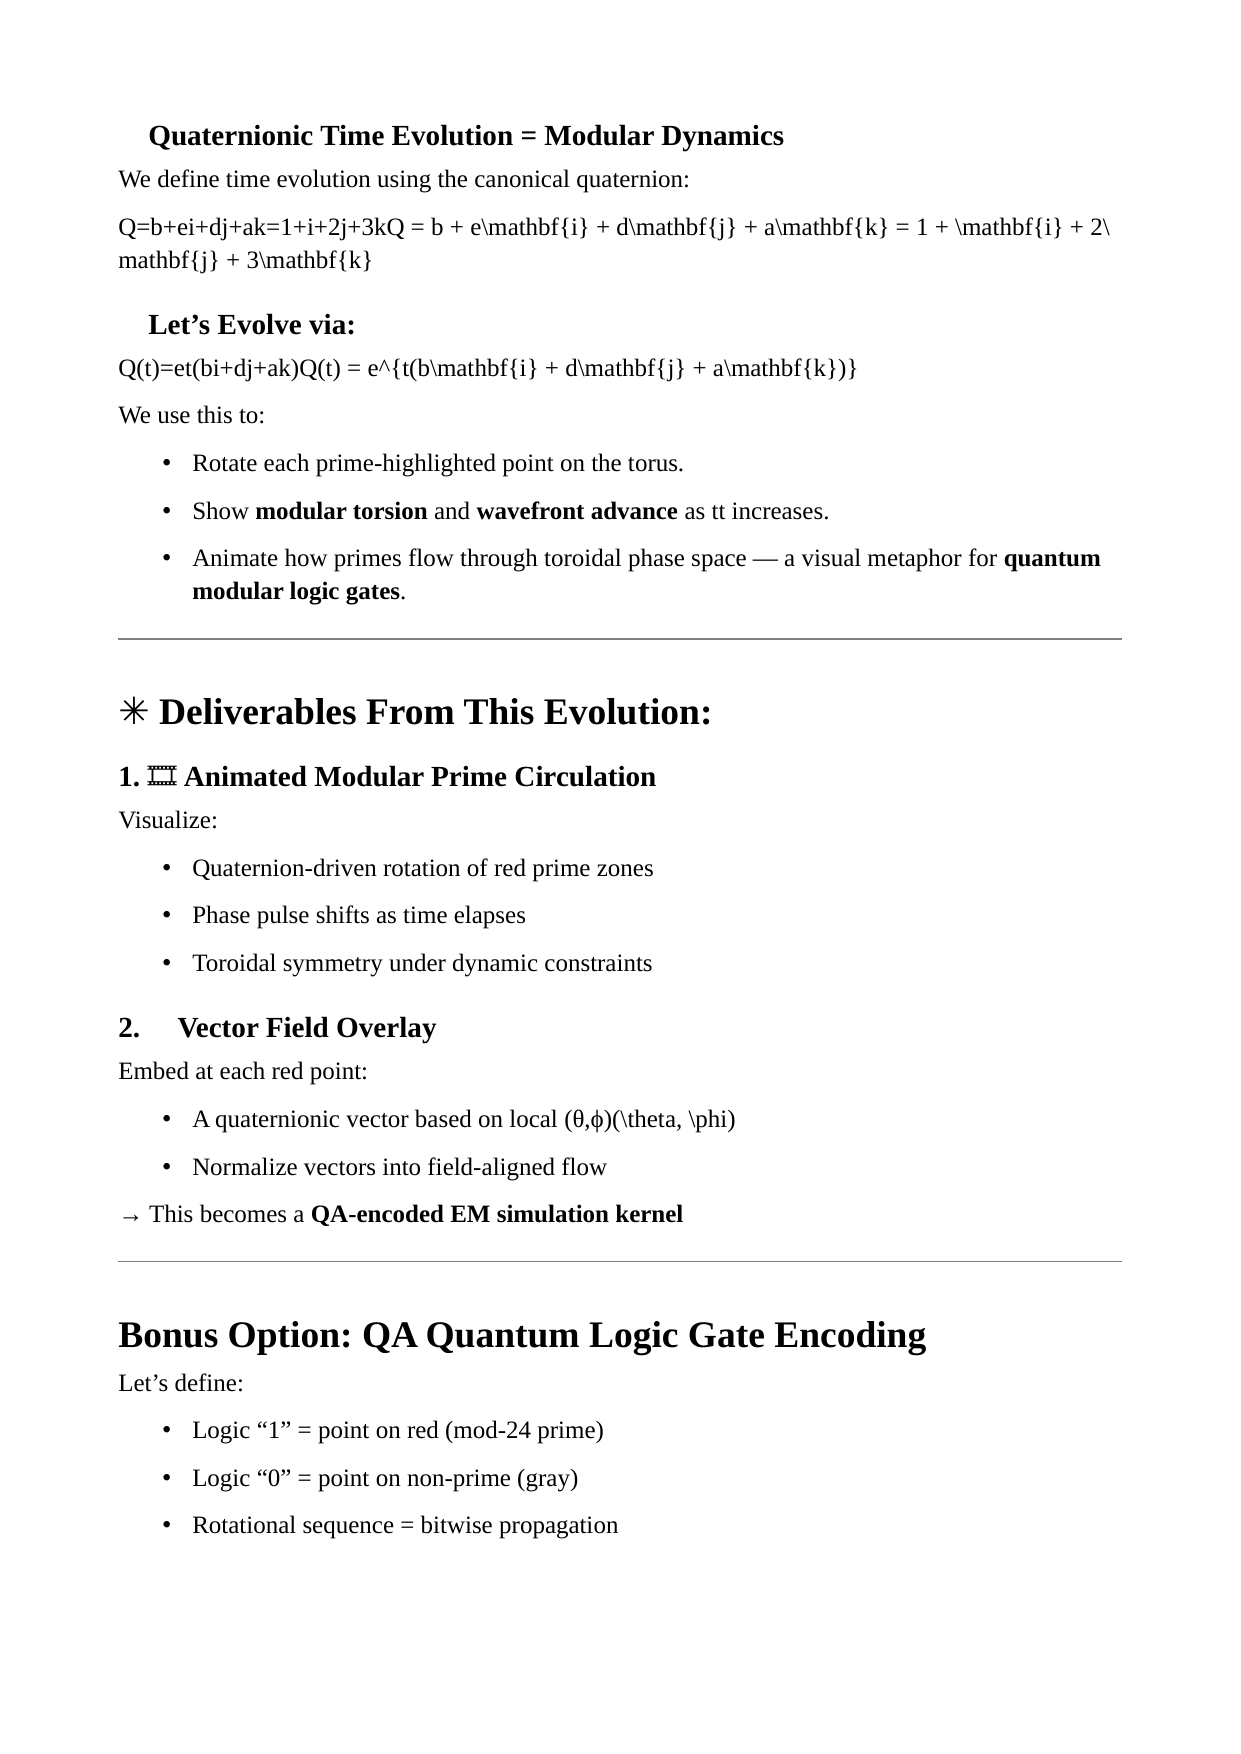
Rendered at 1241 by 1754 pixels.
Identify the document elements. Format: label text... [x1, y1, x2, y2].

list Animate how primes flow through toroidal phase space — a visual metaphor for quantum modular logic gates. [162, 543, 1122, 605]
list Quaternion-driven rotation of red prime zones [162, 853, 1122, 882]
list Rotate each prime-highlighted point on the torus. [162, 448, 1122, 477]
text Q(t)=et(bi+dj+ak)Q(t) = e^{t(b\mathbf{i} + d\mathbf{j} + a\mathbf{k})} [118, 353, 1122, 382]
text Visualize: [118, 805, 1122, 834]
subtitle ✳️ Deliverables From This Evolution: [118, 689, 1122, 732]
list Logic “0” = point on non-prime (gray) [162, 1463, 1122, 1492]
list Show modular torsion and wavefront advance as tt increases. [162, 496, 1122, 524]
subtitle 🧭 Quaternionic Time Evolution = Modular Dynamics [118, 118, 1122, 152]
subtitle Bonus Option: QA Quantum Logic Gate Encoding [118, 1312, 1122, 1355]
text → This becomes a QA-encoded EM simulation kernel [118, 1199, 1122, 1228]
text Embed at each red point: [118, 1056, 1122, 1085]
list Normalize vectors into field-aligned flow [162, 1152, 1122, 1180]
list Rotational sequence = bitwise propagation [162, 1510, 1122, 1539]
list A quaternionic vector based on local (θ,ϕ)(\theta, \phi) [162, 1104, 1122, 1133]
list Phase pulse shifts as time elapses [162, 901, 1122, 929]
list Toroidal symmetry under dynamic constraints [162, 948, 1122, 977]
text Q=b+ei+dj+ak=1+i+2j+3kQ = b + e\mathbf{i} + d\mathbf{j} + a\mathbf{k} = 1 + \mathbf{i} + 2\mathbf{j} + 3\mathbf{k} [118, 212, 1122, 273]
list Logic “1” = point on red (mod-24 prime) [162, 1415, 1122, 1444]
text We use this to: [118, 401, 1122, 429]
subtitle 1. 🎞️ Animated Modular Prime Circulation [118, 759, 1122, 793]
text Let’s define: [118, 1368, 1122, 1396]
subtitle 🔁 Let’s Evolve via: [118, 307, 1122, 341]
text We define time evolution using the canonical quaternion: [118, 164, 1122, 193]
subtitle 2. 🌀 Vector Field Overlay [118, 1010, 1122, 1044]
